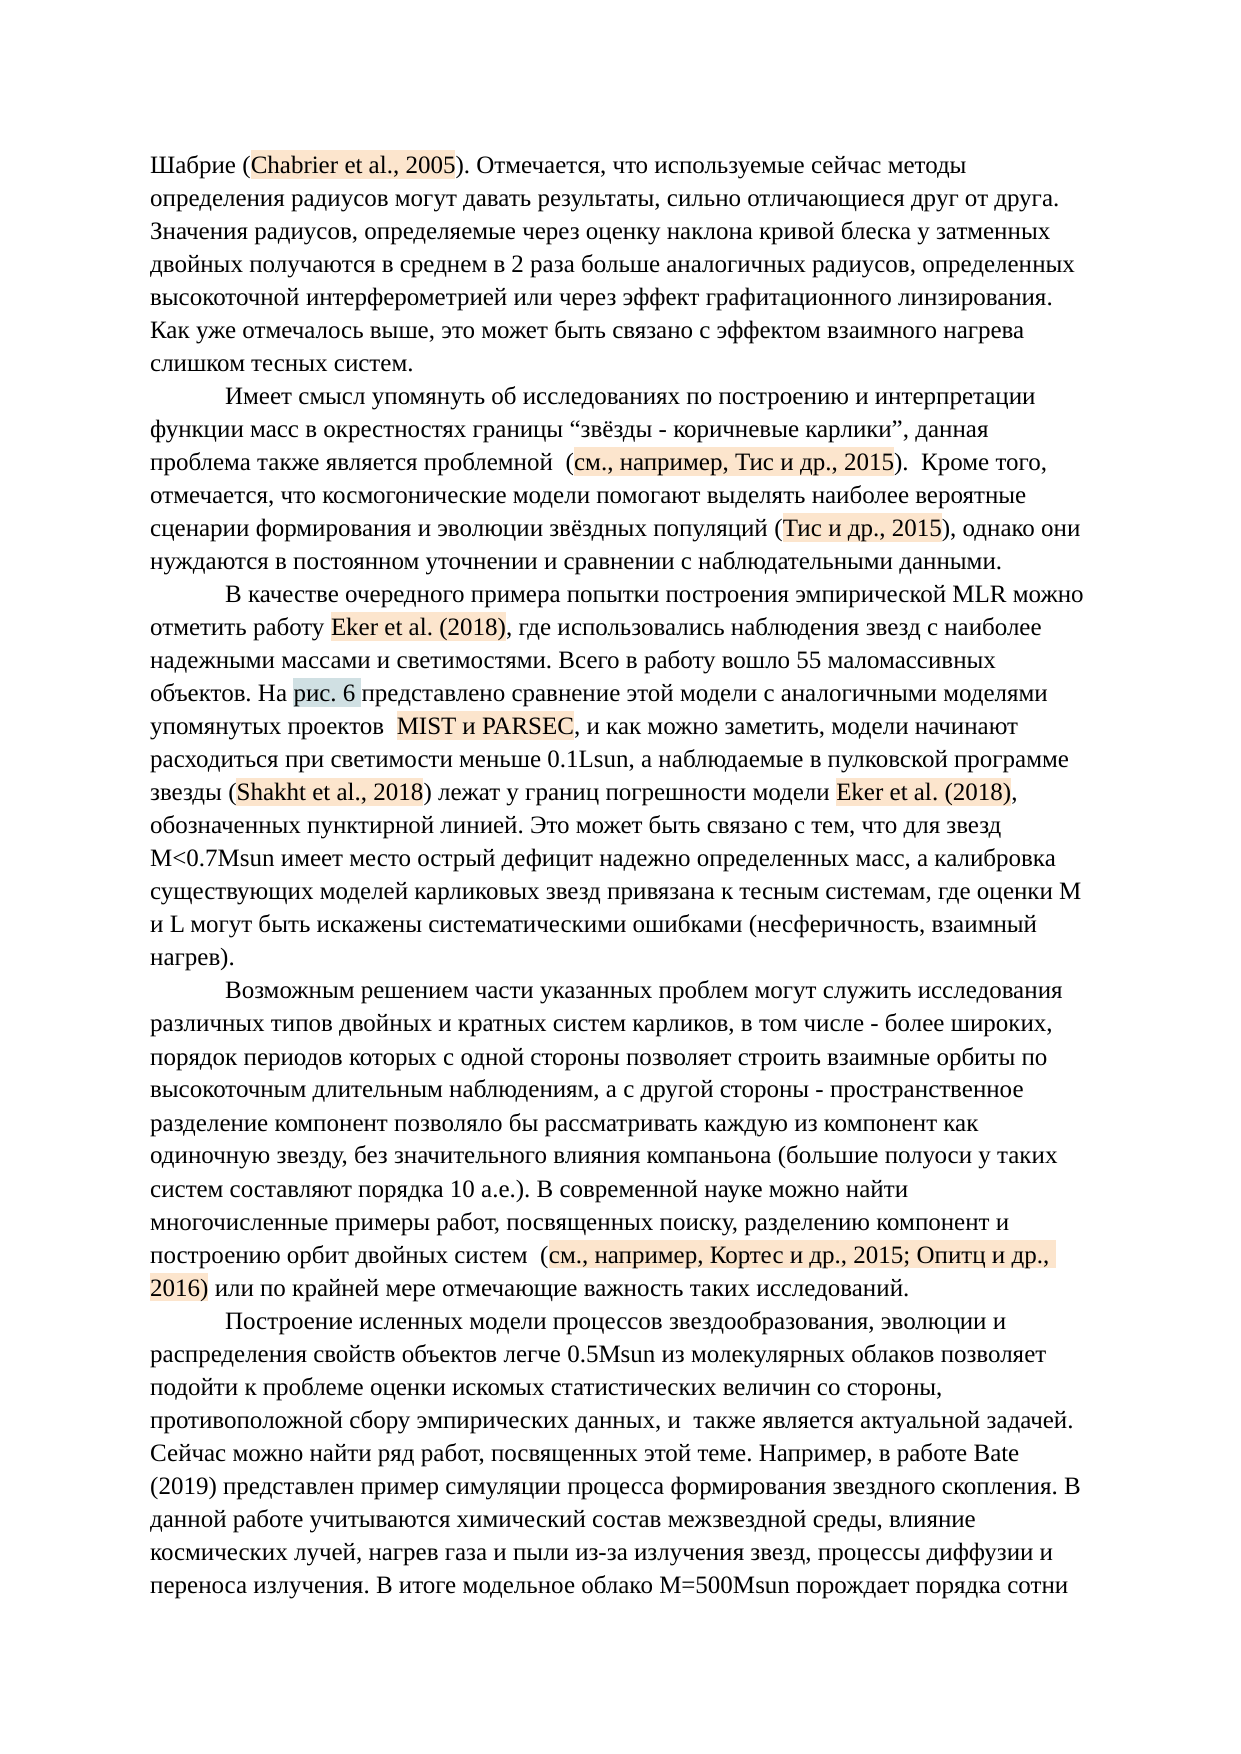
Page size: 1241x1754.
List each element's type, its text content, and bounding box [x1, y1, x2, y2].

text Шабрие (Chabrier et al., 2005). Отмечается, что используемые сейчас методы определения радиусов могут давать результаты, сильно отличающиеся друг от друга. Значения радиусов, определяемые через оценку наклона кривой блеска у затменных двойных получаются в среднем в 2 раза больше аналогичных радиусов, определенных высокоточной интерферометрией или через эффект графитационного линзирования. Как уже отмечалось выше, это может быть связано с эффектом взаимного нагрева слишком тесных систем. [150, 150, 1090, 377]
text В качестве очередного примера попытки построения эмпирической MLR можно отметить работу Eker et al. (2018), где использовались наблюдения звезд с наиболее надежными массами и светимостями. Всего в работу вошло 55 маломассивных объектов. На рис. 6 представлено сравнение этой модели с аналогичными моделями упомянутых проектов MIST и PARSEC, и как можно заметить, модели начинают расходиться при светимости меньше 0.1Lsun, а наблюдаемые в пулковской программе звезды (Shakht et al., 2018) лежат у границ погрешности модели Eker et al. (2018), обозначенных пунктирной линией. Это может быть связано с тем, что для звезд M<0.7Msun имеет место острый дефицит надежно определенных масс, а калибровка существующих моделей карликовых звезд привязана к тесным системам, где оценки M и L могут быть искажены систематическими ошибками (несферичность, взаимный нагрев). [150, 579, 1090, 971]
text Возможным решением части указанных проблем могут служить исследования различных типов двойных и кратных систем карликов, в том числе - более широких, порядок периодов которых с одной стороны позволяет строить взаимные орбиты по высокоточным длительным наблюдениям, а с другой стороны - пространственное разделение компонент позволяло бы рассматривать каждую из компонент как одиночную звезду, без значительного влияния компаньона (большие полуоси у таких систем составляют порядка 10 а.е.). В современной науке можно найти многочисленные примеры работ, посвященных поиску, разделению компонент и построению орбит двойных систем (см., например, Кортес и др., 2015; Опитц и др., 2016) или по крайней мере отмечающие важность таких исследований. [150, 976, 1090, 1301]
text Построение исленных модели процессов звездообразования, эволюции и распределения свойств объектов легче 0.5Msun из молекулярных облаков позволяет подойти к проблеме оценки искомых статистических величин со стороны, противоположной сбору эмпирических данных, и также является актуальной задачей. Сейчас можно найти ряд работ, посвященных этой теме. Например, в работе Bate (2019) представлен пример симуляции процесса формирования звездного скопления. В данной работе учитываются химический состав межзвездной среды, влияние космических лучей, нагрев газа и пыли из-за излучения звезд, процессы диффузии и переноса излучения. В итоге модельное облако M=500Msun порождает порядка сотни [150, 1306, 1090, 1599]
text Имеет смысл упомянуть об исследованиях по построению и интерпретации функции масс в окрестностях границы “звёзды - коричневые карлики”, данная проблема также является проблемной (см., например, Тис и др., 2015). Кроме того, отмечается, что космогонические модели помогают выделять наиболее вероятные сценарии формирования и эволюции звёздных популяций (Тис и др., 2015), однако они нуждаются в постоянном уточнении и сравнении с наблюдательными данными. [150, 381, 1090, 575]
